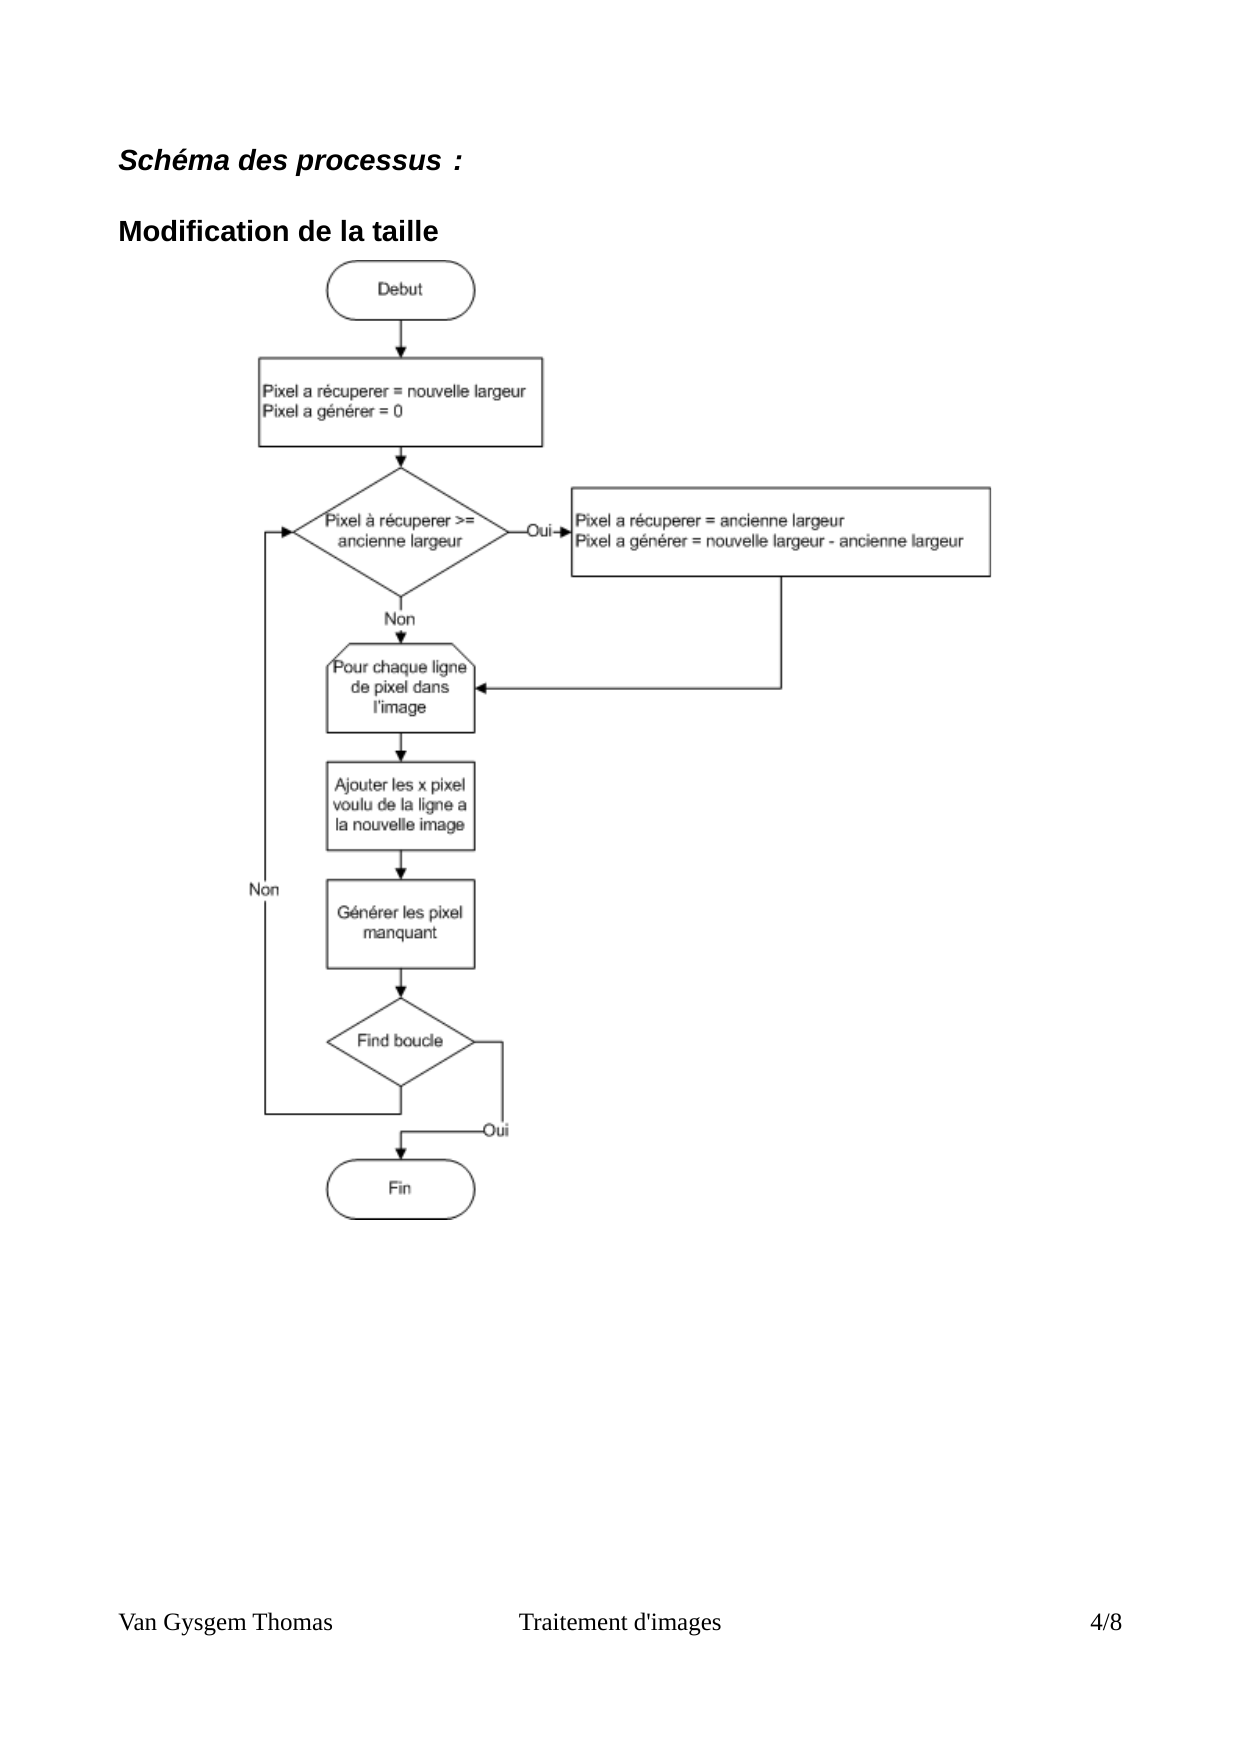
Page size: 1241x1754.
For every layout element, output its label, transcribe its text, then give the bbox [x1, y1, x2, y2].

subtitle Schéma des processus : [118, 143, 1122, 177]
picture [249, 260, 992, 1220]
subtitle Modification de la taille [118, 214, 1122, 248]
